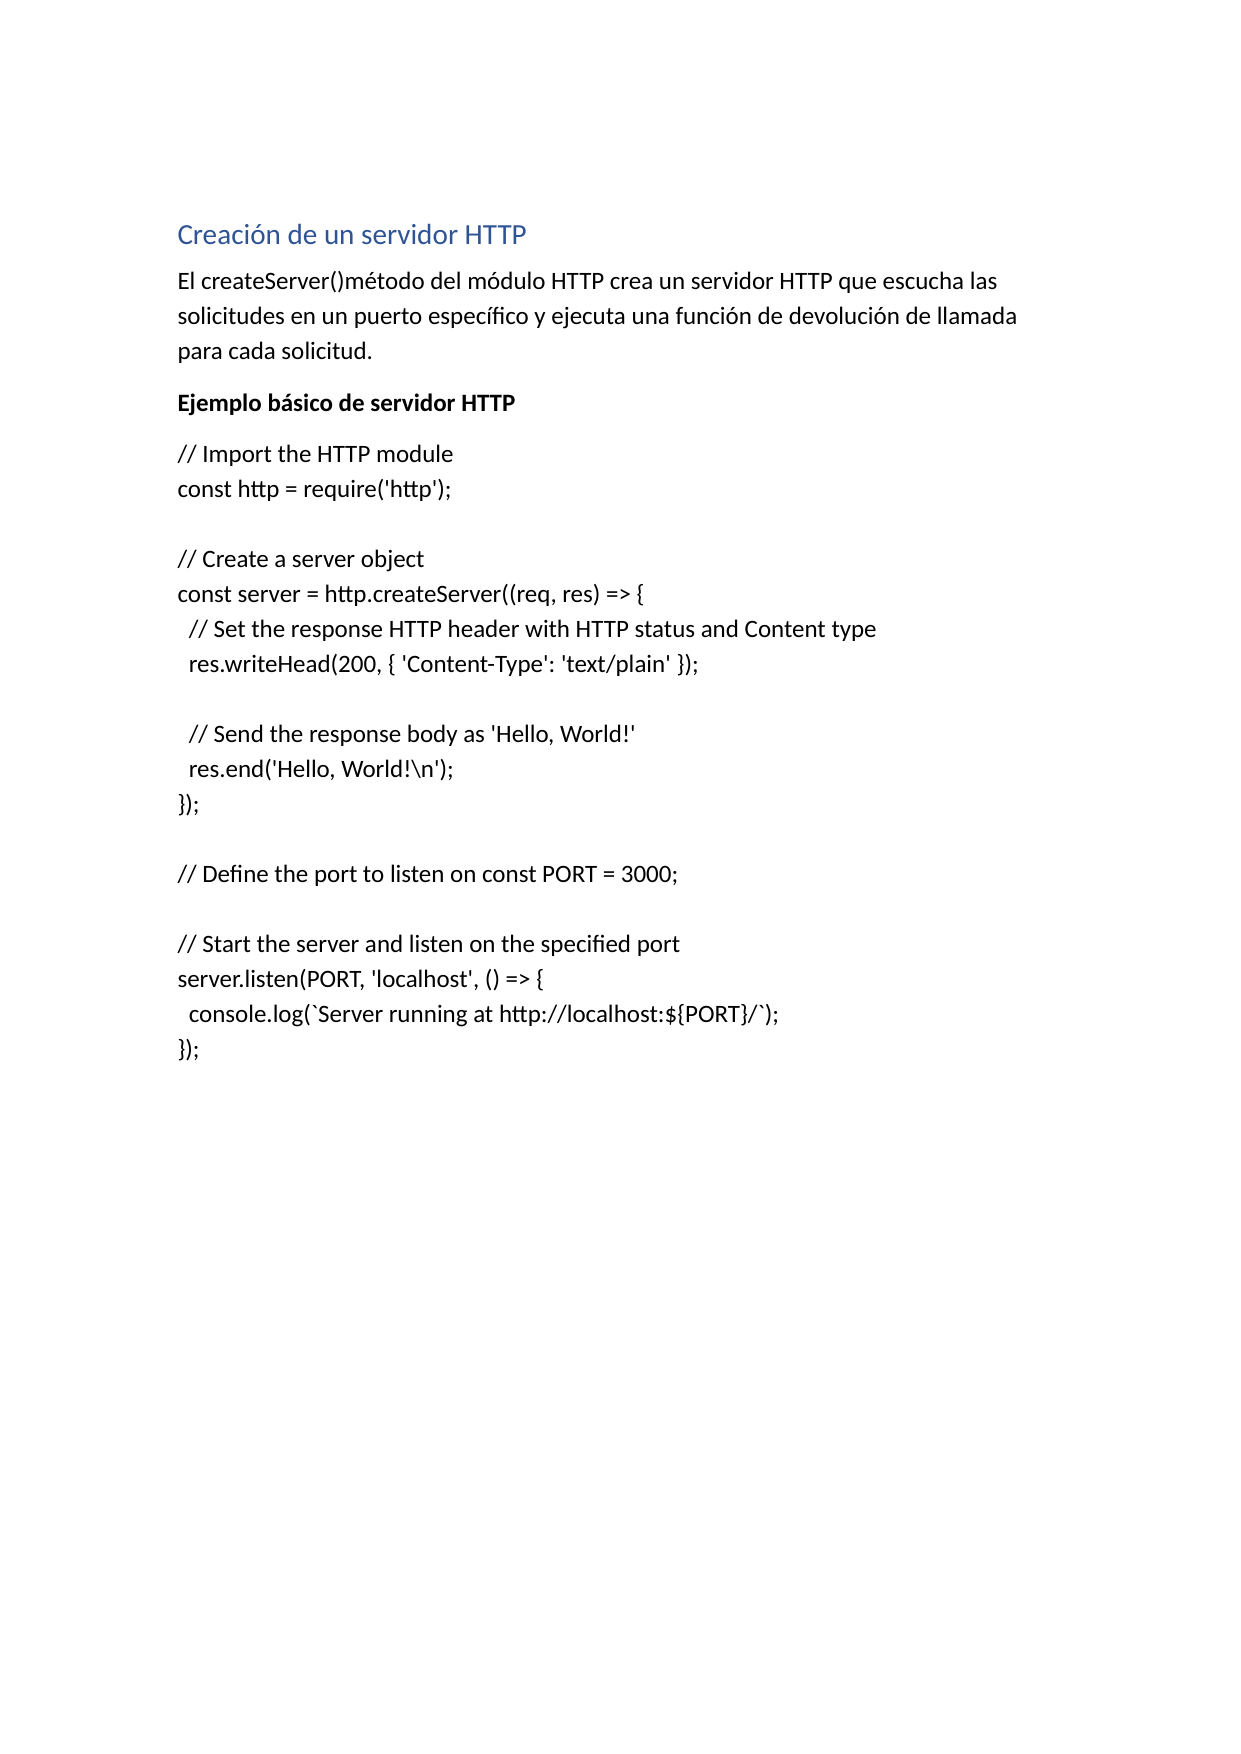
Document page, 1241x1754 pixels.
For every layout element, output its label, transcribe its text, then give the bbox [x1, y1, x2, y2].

text // Import the HTTP module const http = require('http'); // Create a server object const server = http.createServer((req, res) => { // Set the response HTTP header with HTTP status and Content type res.writeHead(200, { 'Content-Type': 'text/plain' }); // Send the response body as 'Hello, World!' res.end('Hello, World!\n'); }); // Define the port to listen on const PORT = 3000; // Start the server and listen on the specified port server.listen(PORT, 'localhost', () => { console.log(`Server running at http://localhost:${PORT}/`); }); [177, 438, 1063, 1064]
text Ejemplo básico de servidor HTTP [177, 387, 1063, 417]
subtitle Creación de un servidor HTTP [177, 216, 1063, 252]
text El createServer()método del módulo HTTP crea un servidor HTTP que escucha las solicitudes en un puerto específico y ejecuta una función de devolución de llamada para cada solicitud. [177, 265, 1063, 366]
